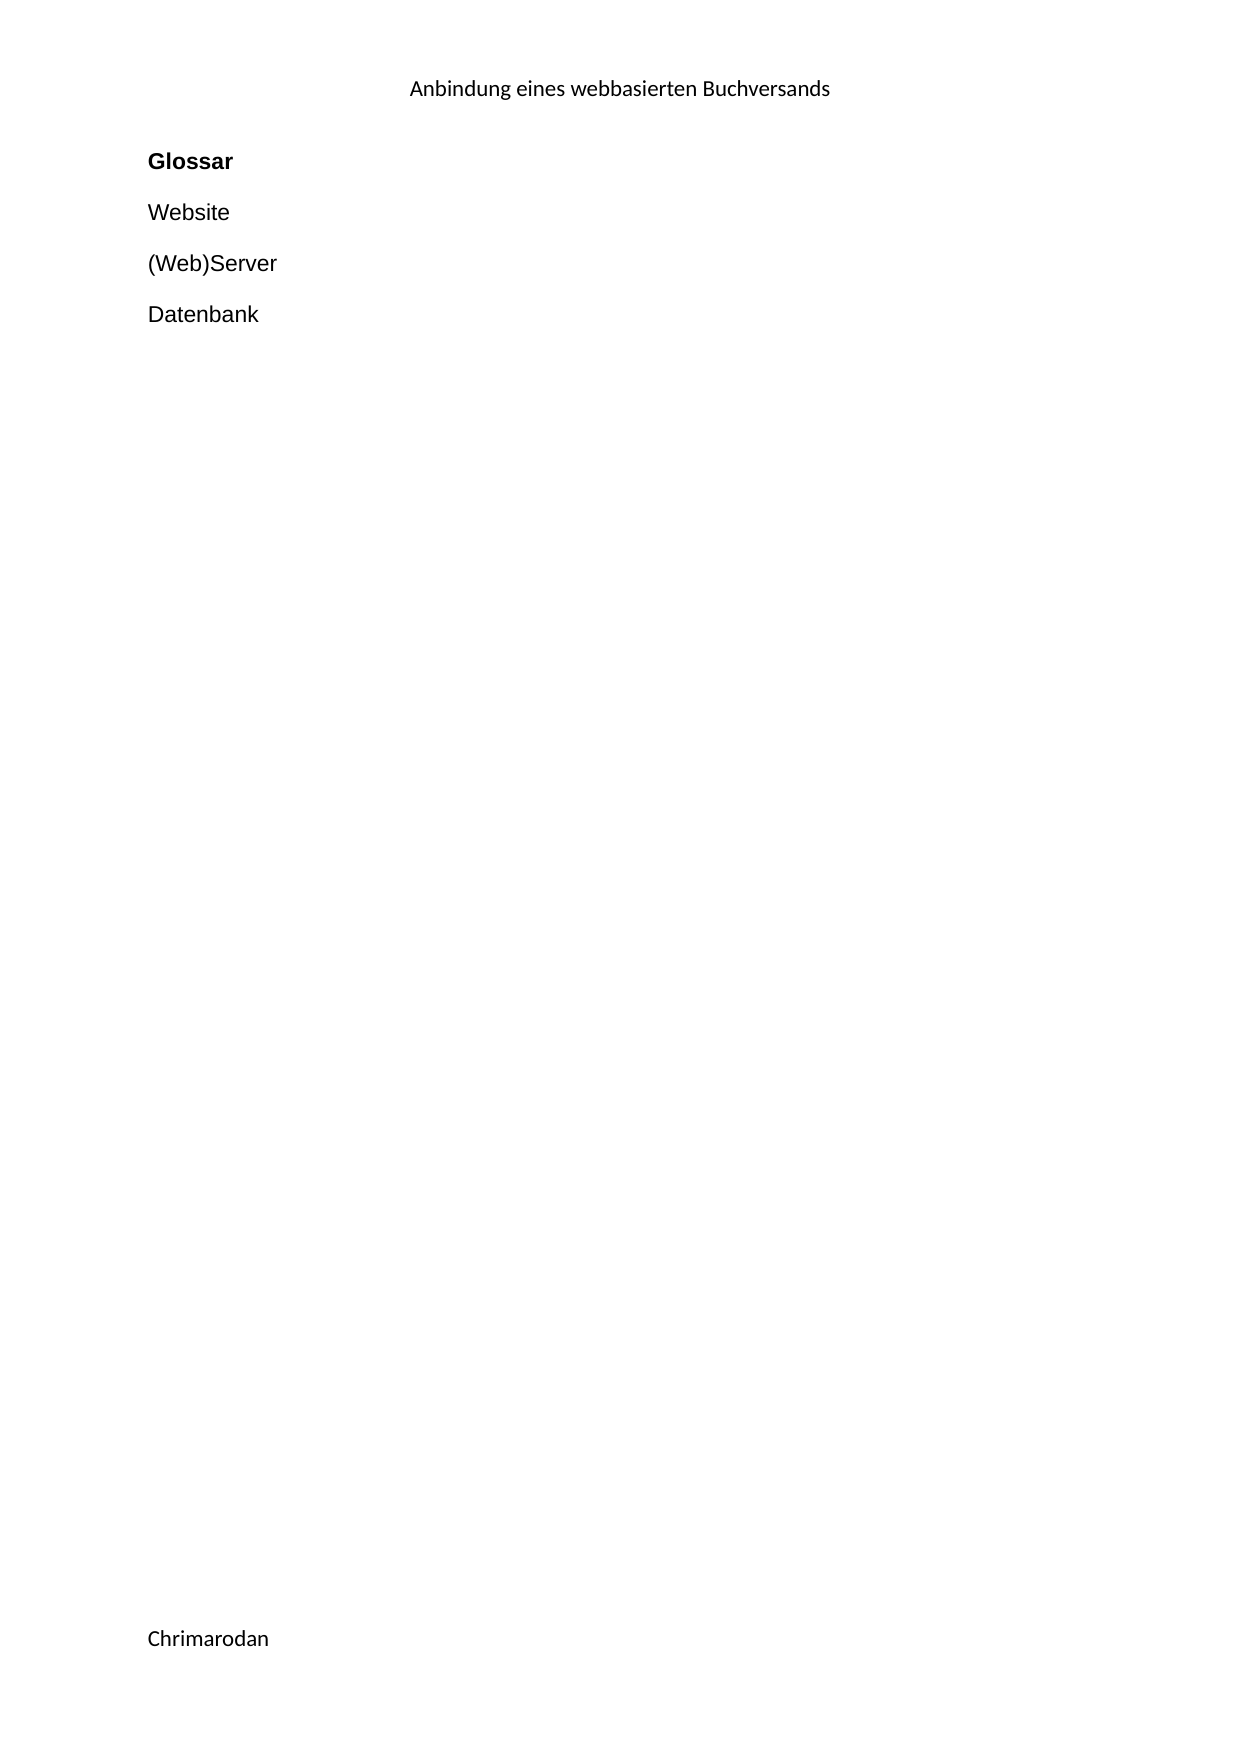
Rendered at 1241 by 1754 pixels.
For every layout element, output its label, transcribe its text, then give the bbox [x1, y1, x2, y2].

text Website [148, 199, 1093, 225]
text Glossar [148, 148, 1093, 174]
text Datenbank [148, 301, 1093, 327]
text (Web)Server [148, 250, 1093, 276]
